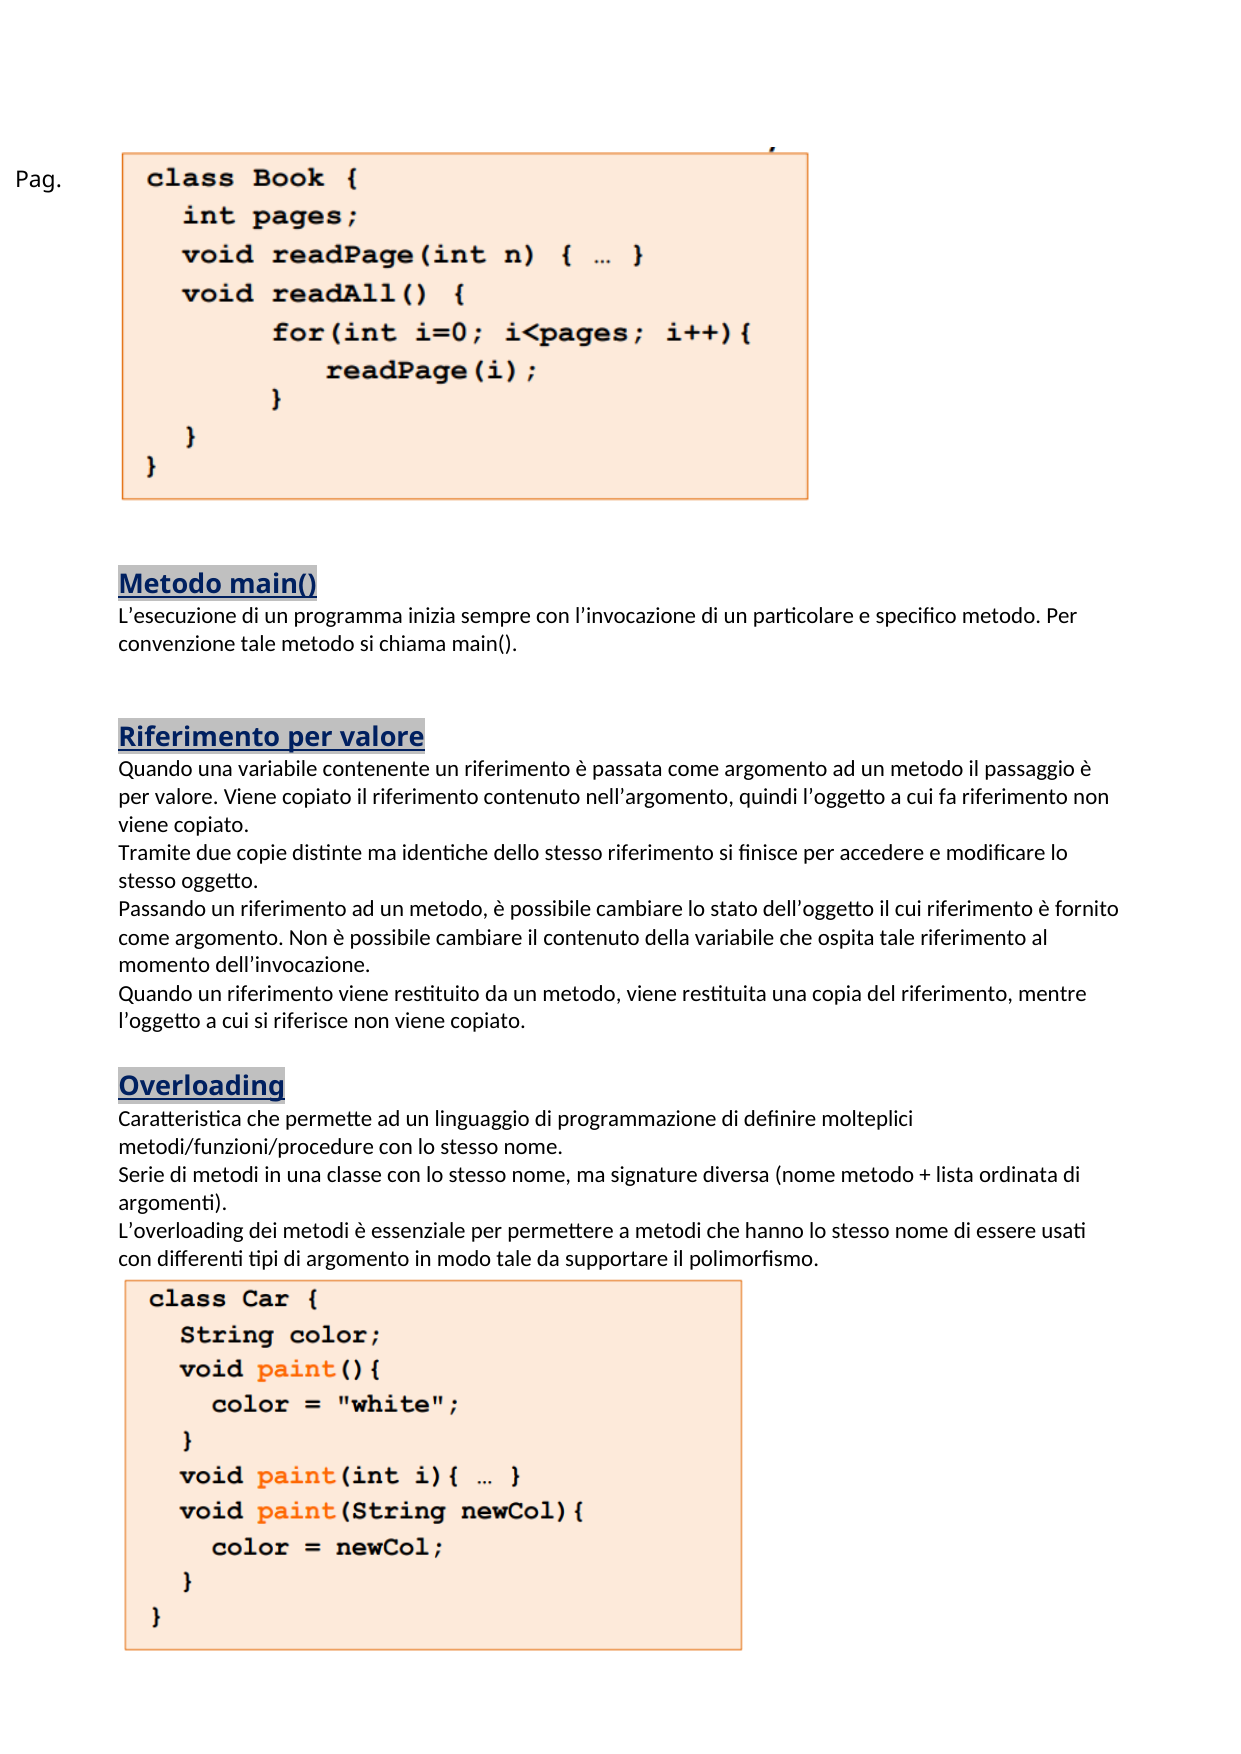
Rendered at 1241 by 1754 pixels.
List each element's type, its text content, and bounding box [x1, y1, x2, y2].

subtitle Metodo main() [118, 564, 1122, 601]
subtitle Overloading [118, 1067, 1122, 1104]
text L’overloading dei metodi è essenziale per permettere a metodi che hanno lo stesso nome di essere usati con differenti tipi di argomento in modo tale da supportare il polimorfismo. [118, 1216, 1122, 1272]
text Serie di metodi in una classe con lo stesso nome, ma signature diversa (nome metodo + lista ordinata di argomenti). [118, 1160, 1122, 1216]
text Tramite due copie distinte ma identiche dello stesso riferimento si finisce per accedere e modificare lo stesso oggetto. [118, 838, 1122, 894]
subtitle Riferimento per valore [118, 718, 1122, 754]
text Caratteristica che permette ad un linguaggio di programmazione di definire molteplici metodi/funzioni/procedure con lo stesso nome. [118, 1104, 1122, 1160]
text L’esecuzione di un programma inizia sempre con l’invocazione di un particolare e specifico metodo. Per convenzione tale metodo si chiama main(). [118, 601, 1122, 657]
text Quando una variabile contenente un riferimento è passata come argomento ad un metodo il passaggio è per valore. Viene copiato il riferimento contenuto nell’argomento, quindi l’oggetto a cui fa riferimento non viene copiato. [118, 754, 1122, 838]
text Passando un riferimento ad un metodo, è possibile cambiare lo stato dell’oggetto il cui riferimento è fornito come argomento. Non è possibile cambiare il contenuto della variabile che ospita tale riferimento al momento dell’invocazione. [118, 894, 1122, 979]
text Quando un riferimento viene restituito da un metodo, viene restituita una copia del riferimento, mentre l’oggetto a cui si riferisce non viene copiato. [118, 979, 1122, 1035]
